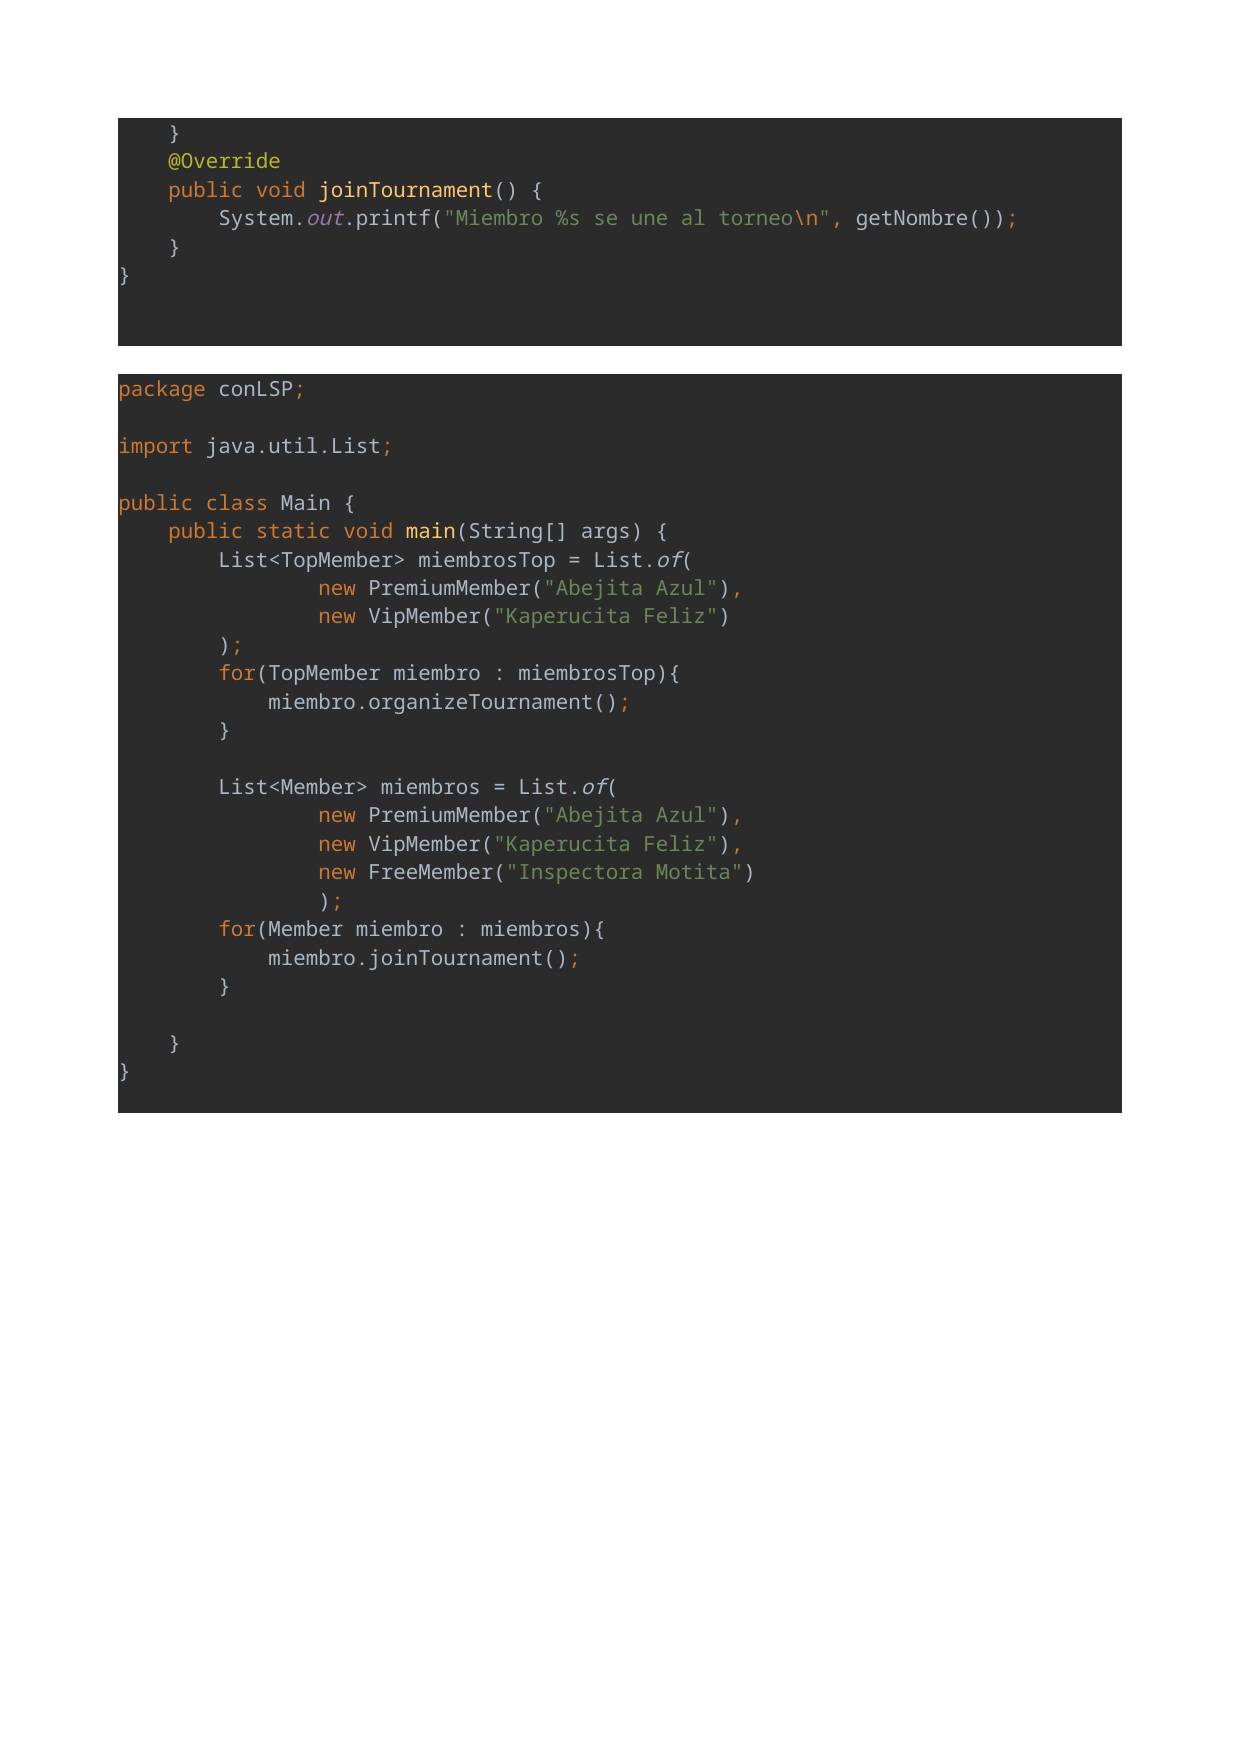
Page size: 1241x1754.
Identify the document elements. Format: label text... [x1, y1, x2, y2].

text package conLSP; import java.util.List; public class Main { public static void main(String[] args) { List<TopMember> miembrosTop = List.of( new PremiumMember("Abejita Azul"), new VipMember("Kaperucita Feliz") ); for(TopMember miembro : miembrosTop){ miembro.organizeTournament(); } List<Member> miembros = List.of( new PremiumMember("Abejita Azul"), new VipMember("Kaperucita Feliz"), new FreeMember("Inspectora Motita") ); for(Member miembro : miembros){ miembro.joinTournament(); } } } [118, 374, 1122, 1113]
text } @Override public void joinTournament() { System.out.printf("Miembro %s se une al torneo\n", getNombre()); } } [118, 118, 1122, 346]
